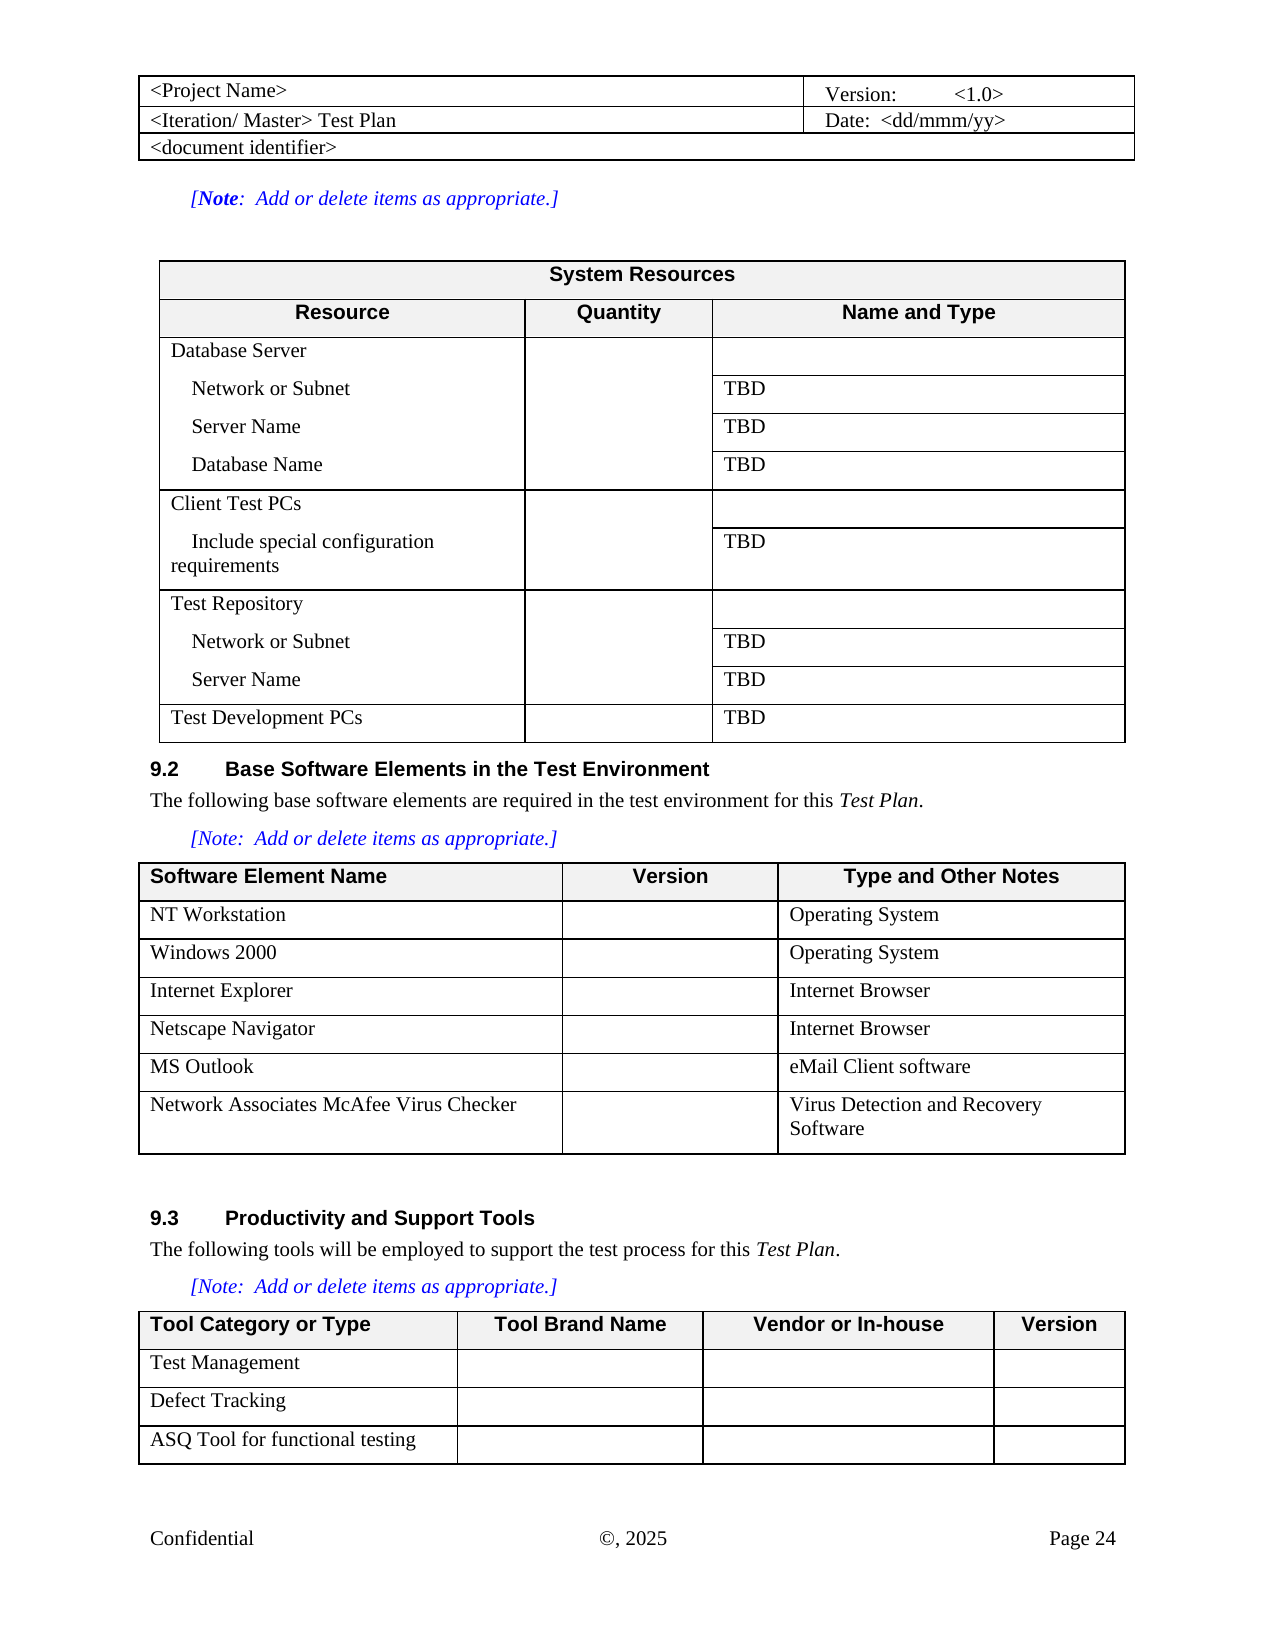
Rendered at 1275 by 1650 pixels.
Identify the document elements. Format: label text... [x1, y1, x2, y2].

table_cell [713, 591, 1124, 627]
table_cell —Database Name [160, 451, 524, 489]
table_cell [563, 1016, 777, 1053]
table_cell Network Associates McAfee Virus Checker [140, 1092, 562, 1153]
table_cell [526, 705, 712, 742]
table_cell —Server Name [160, 666, 524, 704]
subtitle Productivity and Support Tools [150, 1204, 1125, 1229]
table_header Tool Category or Type [140, 1312, 457, 1349]
table_cell [526, 413, 712, 451]
table_cell [458, 1427, 702, 1463]
table_cell Test Management [140, 1350, 457, 1387]
table_cell Operating System [779, 940, 1124, 976]
table_cell [704, 1350, 993, 1387]
text [Note: Add or delete items as appropriate.] [190, 185, 1125, 210]
table_cell MS Outlook [140, 1054, 562, 1091]
text [Note: Add or delete items as appropriate.] [190, 824, 1125, 849]
table_cell TBD [713, 414, 1124, 451]
table_cell [563, 940, 777, 976]
table_cell Database Server [160, 338, 524, 374]
table_cell [458, 1350, 702, 1387]
table_cell [563, 1054, 777, 1091]
table_cell [526, 591, 712, 627]
text [Note: Add or delete items as appropriate.] [190, 1273, 1125, 1298]
table_cell [704, 1388, 993, 1425]
table_cell TBD [713, 667, 1124, 704]
table_cell Quantity [526, 300, 712, 336]
table_cell [713, 491, 1124, 527]
table_cell Virus Detection and Recovery Software [779, 1092, 1124, 1153]
table_cell [526, 666, 712, 704]
table_cell [526, 338, 712, 374]
table_cell Test Repository [160, 591, 524, 627]
table_cell Client Test PCs [160, 491, 524, 527]
table_cell [713, 338, 1124, 374]
table_header Type and Other Notes [779, 864, 1124, 900]
table_cell ASQ Tool for functional testing [140, 1427, 457, 1463]
table_header Version [563, 864, 777, 900]
table_cell Netscape Navigator [140, 1016, 562, 1053]
table_header Version [995, 1312, 1124, 1349]
table_header Tool Brand Name [458, 1312, 702, 1349]
text The following base software elements are required in the test environment for this Test Plan. [150, 787, 1125, 812]
table_cell —Include special configuration requirements [160, 527, 524, 589]
table_cell [526, 628, 712, 666]
table_cell TBD [713, 529, 1124, 589]
table_cell [995, 1427, 1124, 1463]
table_cell [563, 902, 777, 938]
table_cell [563, 1092, 777, 1153]
table_cell [526, 491, 712, 527]
subtitle Base Software Elements in the Test Environment [150, 756, 1125, 781]
text The following tools will be employed to support the test process for this Test Plan. [150, 1236, 1125, 1261]
table_cell eMail Client software [779, 1054, 1124, 1091]
table_cell Name and Type [713, 300, 1124, 336]
table_cell Windows 2000 [140, 940, 562, 976]
table_header Vendor or In-house [704, 1312, 993, 1349]
table_cell Internet Browser [779, 1016, 1124, 1053]
table_cell TBD [713, 452, 1124, 489]
table_cell [458, 1388, 702, 1425]
table_cell TBD [713, 705, 1124, 742]
table_cell Operating System [779, 902, 1124, 938]
table_cell NT Workstation [140, 902, 562, 938]
table_cell Internet Browser [779, 978, 1124, 1014]
table_cell TBD [713, 376, 1124, 413]
table_header Software Element Name [140, 864, 562, 900]
table_cell Test Development PCs [160, 705, 524, 742]
table_cell TBD [713, 629, 1124, 666]
table_cell Resource [160, 300, 524, 336]
table_cell [704, 1427, 993, 1463]
table_cell [526, 451, 712, 489]
table_cell —Network or Subnet [160, 375, 524, 413]
table_cell —Server Name [160, 413, 524, 451]
table_cell [563, 978, 777, 1014]
table_cell Defect Tracking [140, 1388, 457, 1425]
table_cell [995, 1350, 1124, 1387]
table_header System Resources [160, 262, 1124, 298]
table_cell —Network or Subnet [160, 628, 524, 666]
table_cell Internet Explorer [140, 978, 562, 1014]
table_cell [526, 527, 712, 589]
table_cell [995, 1388, 1124, 1425]
table_cell [526, 375, 712, 413]
